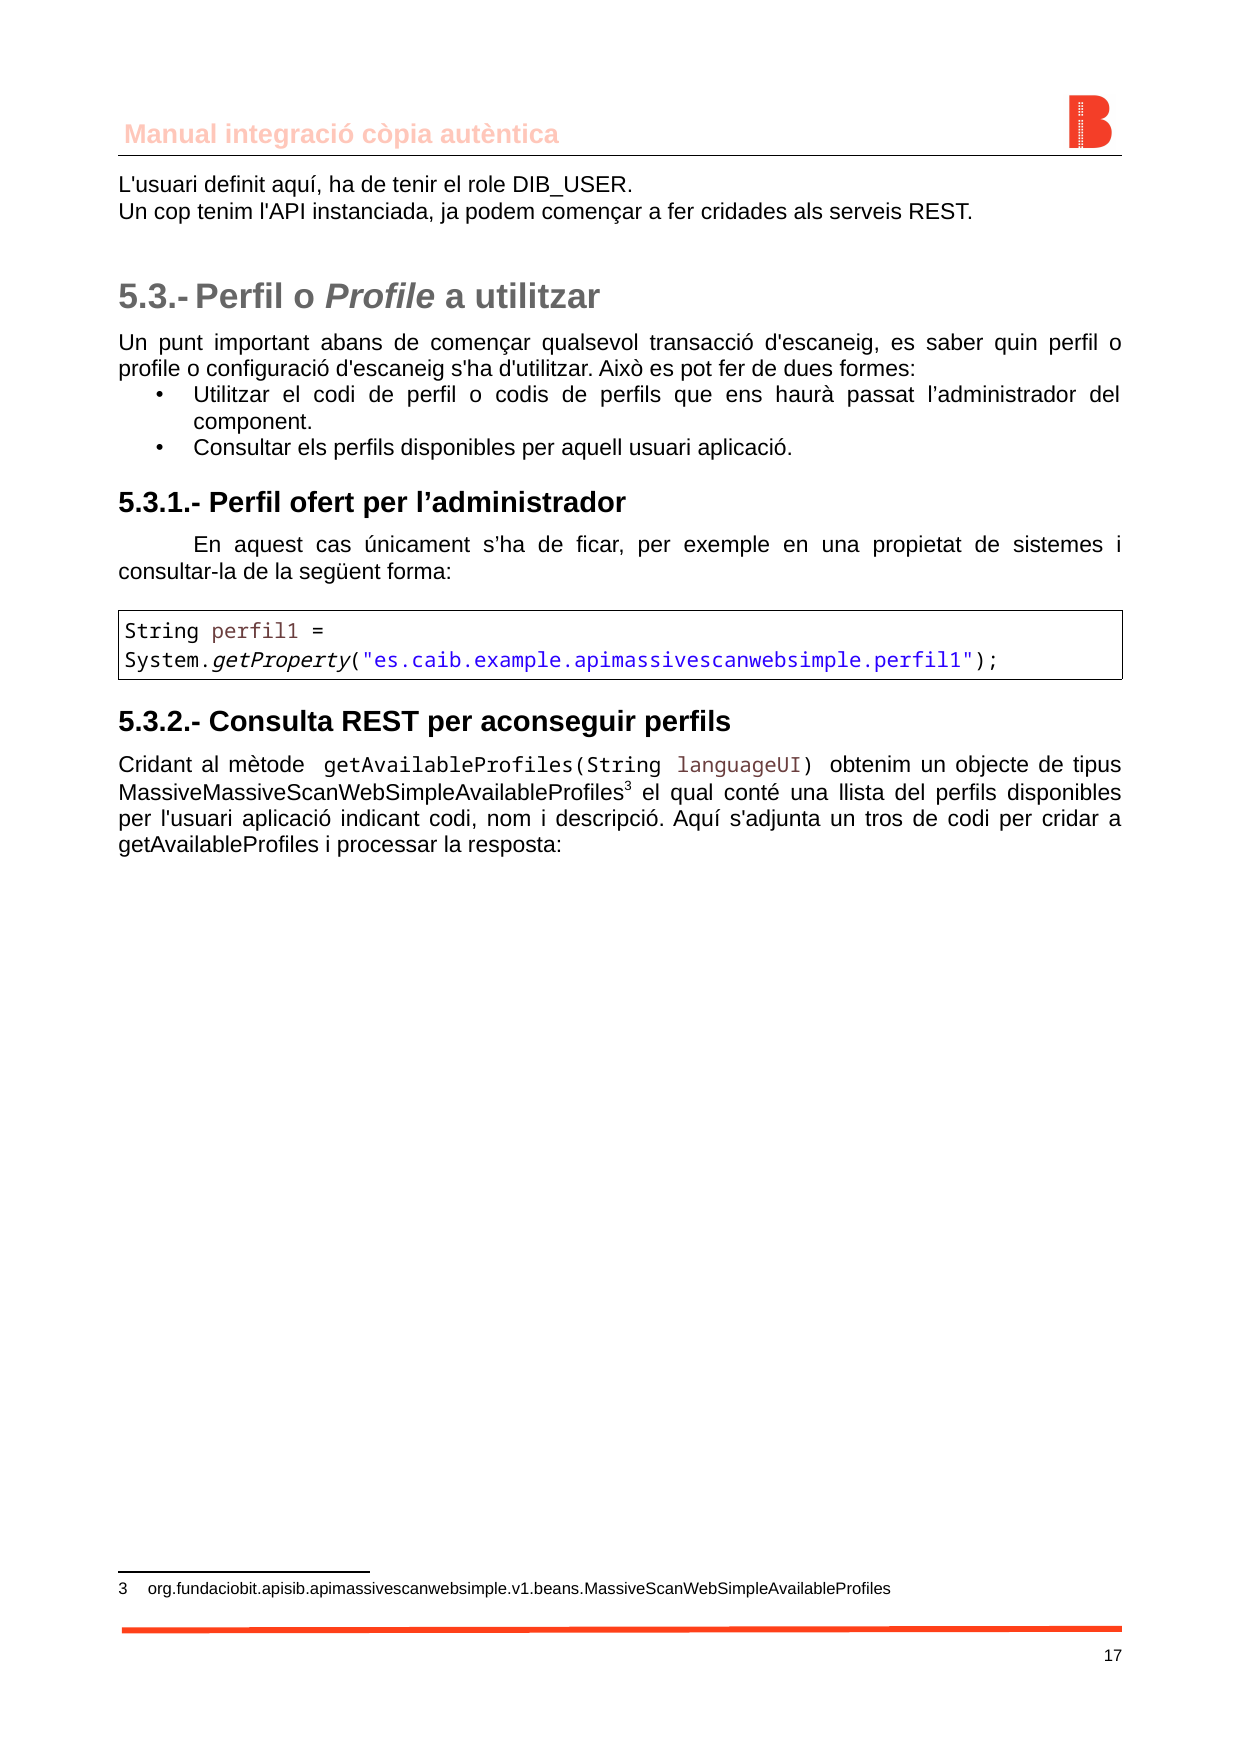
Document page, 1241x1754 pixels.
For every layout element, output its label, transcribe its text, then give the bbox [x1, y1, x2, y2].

text Un cop tenim l'API instanciada, ja podem començar a fer cridades als serveis REST. [118, 198, 1122, 224]
subtitle Consulta REST per aconseguir perfils [118, 704, 1122, 737]
text org.fundaciobit.apisib.apimassivescanwebsimple.v1.beans.MassiveScanWebSimpleAvailableProfiles [118, 1578, 1122, 1598]
list Consultar els perfils disponibles per aquell usuari aplicació. [156, 434, 1122, 460]
picture [1063, 94, 1117, 150]
text Un punt important abans de començar qualsevol transacció d'escaneig, es saber quin perfil o profile o configuració d'escaneig s'ha d'utilitzar. Això es pot fer de dues formes: [118, 328, 1122, 381]
table_header String perfil1 = System.getProperty("es.caib.example.apimassivescanwebsimple.perfil1"); [119, 611, 1122, 679]
list Utilitzar el codi de perfil o codis de perfils que ens haurà passat l’administrador del component. [156, 381, 1122, 434]
text L'usuari definit aquí, ha de tenir el role DIB_USER. [118, 171, 1122, 198]
subtitle Perfil ofert per l’administrador [118, 485, 1122, 519]
text Cridant al mètode getAvailableProfiles(String languageUI) obtenim un objecte de tipus MassiveMassiveScanWebSimpleAvailableProfiles el qual conté una llista del perfils disponibles per l'usuari aplicació indicant codi, nom i descripció. Aquí s'adjunta un tros de codi per cridar a getAvailableProfiles i processar la resposta: [118, 750, 1122, 857]
text En aquest cas únicament s’ha de ficar, per exemple en una propietat de sistemes i consultar-la de la següent forma: [118, 531, 1122, 584]
subtitle Perfil o Profile a utilitzar [118, 275, 1122, 316]
